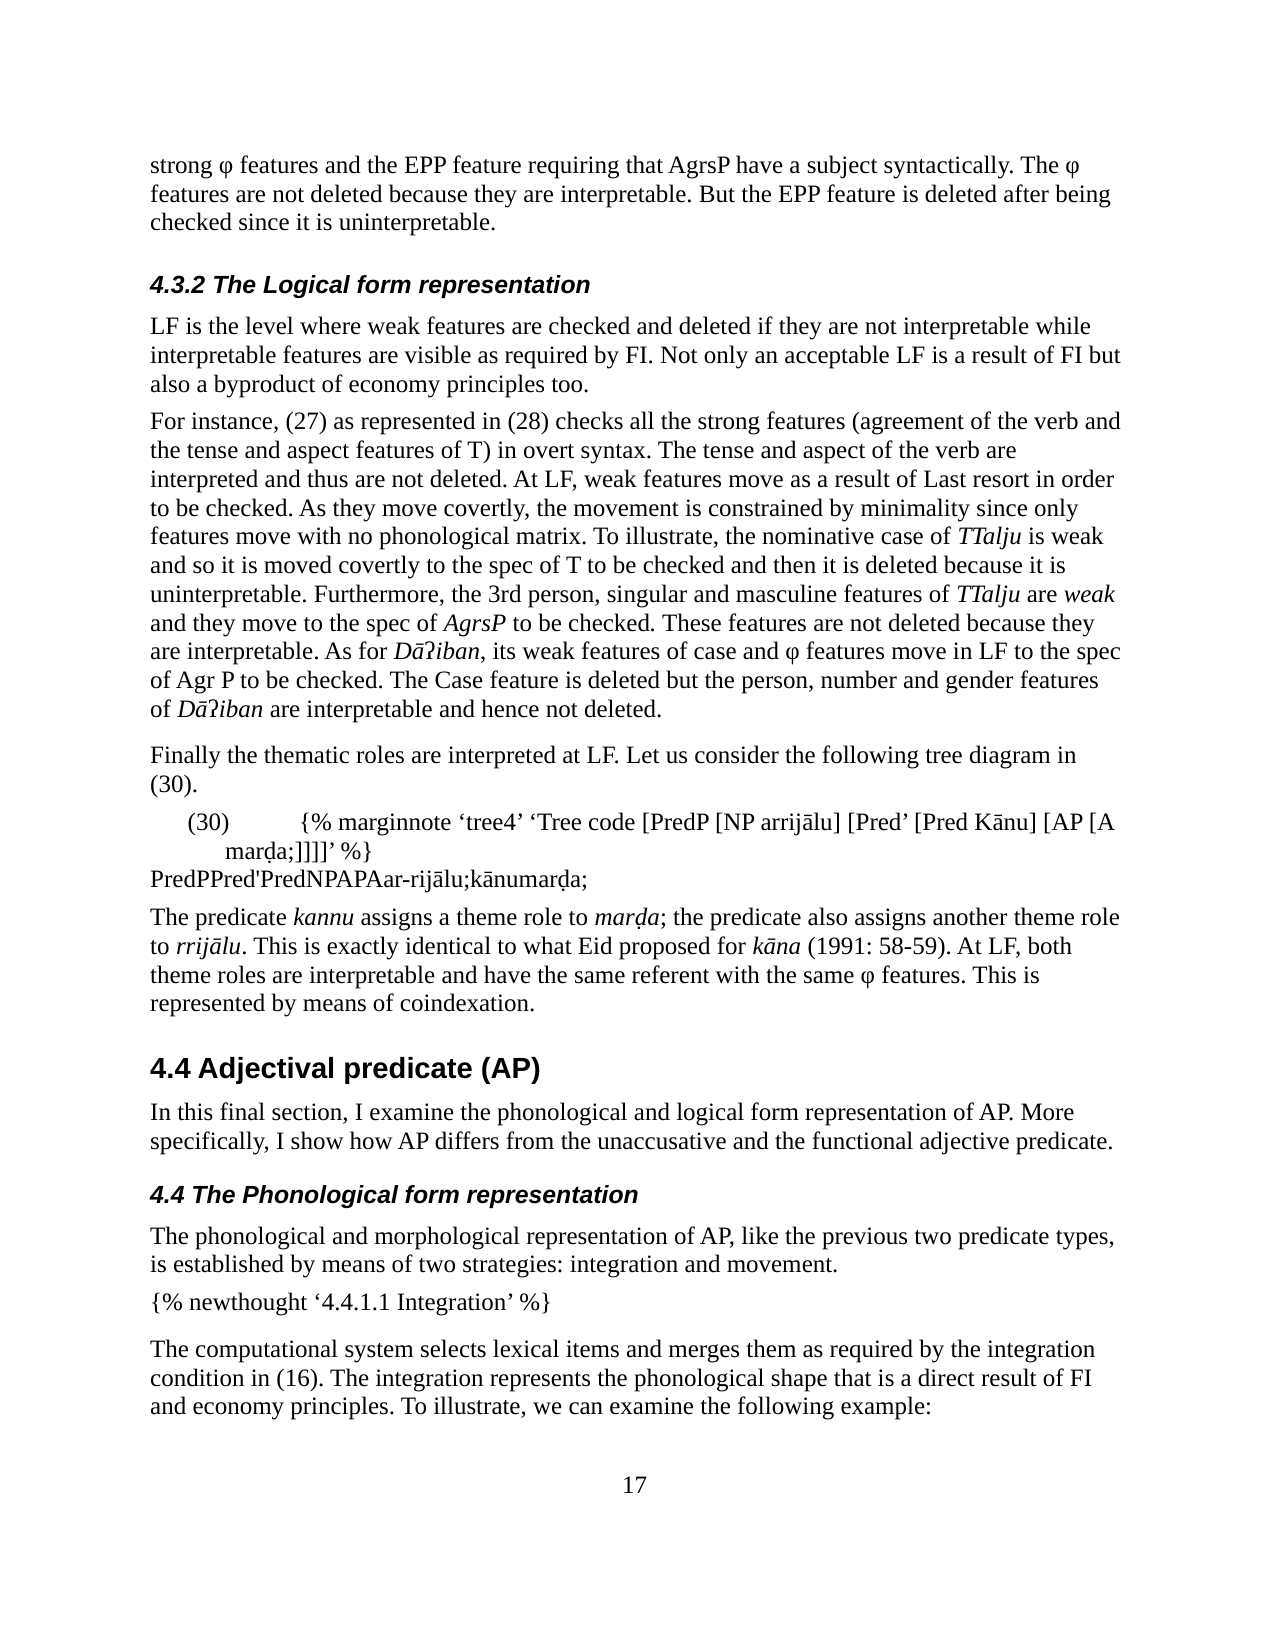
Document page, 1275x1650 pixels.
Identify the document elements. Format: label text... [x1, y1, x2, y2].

subtitle 4.4 The Phonological form representation [150, 1180, 1125, 1208]
subtitle 4.3.2 The Logical form representation [150, 270, 1125, 299]
text The computational system selects lexical items and merges them as required by the integration condition in (16). The integration represents the phonological shape that is a direct result of FI and economy principles. To illustrate, we can examine the following example: [150, 1334, 1125, 1420]
subtitle 4.4 Adjectival predicate (AP) [150, 1051, 1125, 1085]
text strong φ features and the EPP feature requiring that AgrsP have a subject syntactically. The φ features are not deleted because they are interpretable. But the EPP feature is deleted after being checked since it is uninterpretable. [150, 150, 1125, 236]
list {% marginnote ‘tree4’ ‘Tree code [PredP [NP arrijālu] [Pred’ [Pred Kānu] [AP [A marḍa;]]]]’ %} [187, 807, 1125, 864]
text In this final section, I examine the phonological and logical form representation of AP. More specifically, I show how AP differs from the unaccusative and the functional adjective predicate. [150, 1097, 1125, 1155]
text LF is the level where weak features are checked and deleted if they are not interpretable while interpretable features are visible as required by FI. Not only an acceptable LF is a result of FI but also a byproduct of economy principles too. [150, 311, 1125, 397]
text Finally the thematic roles are interpreted at LF. Let us consider the following tree diagram in (30). [150, 741, 1125, 798]
text The predicate kannu assigns a theme role to marḍa; the predicate also assigns another theme role to rrijālu. This is exactly identical to what Eid proposed for kāna (1991: 58-59). At LF, both theme roles are interpretable and have the same referent with the same φ features. This is represented by means of coindexation. [150, 902, 1125, 1017]
text PredPPred'PredNPAPAar-rijālu;kānumarḍa; [150, 864, 1125, 893]
text For instance, (27) as represented in (28) checks all the strong features (agreement of the verb and the tense and aspect features of T) in overt syntax. The tense and aspect of the verb are interpreted and thus are not deleted. At LF, weak features move as a result of Last resort in order to be checked. As they move covertly, the movement is constrained by minimality since only features move with no phonological matrix. To illustrate, the nominative case of TTalju is weak and so it is moved covertly to the spec of T to be checked and then it is deleted because it is uninterpretable. Furthermore, the 3rd person, singular and masculine features of TTalju are weak and they move to the spec of AgrsP to be checked. These features are not deleted because they are interpretable. As for Dāʔiban, its weak features of case and φ features move in LF to the spec of Agr P to be checked. The Case feature is deleted but the person, number and gender features of Dāʔiban are interpretable and hence not deleted. [150, 406, 1125, 723]
text {% newthought ‘4.4.1.1 Integration’ %} [150, 1287, 1125, 1316]
text The phonological and morphological representation of AP, like the previous two predicate types, is established by means of two strategies: integration and movement. [150, 1221, 1125, 1278]
